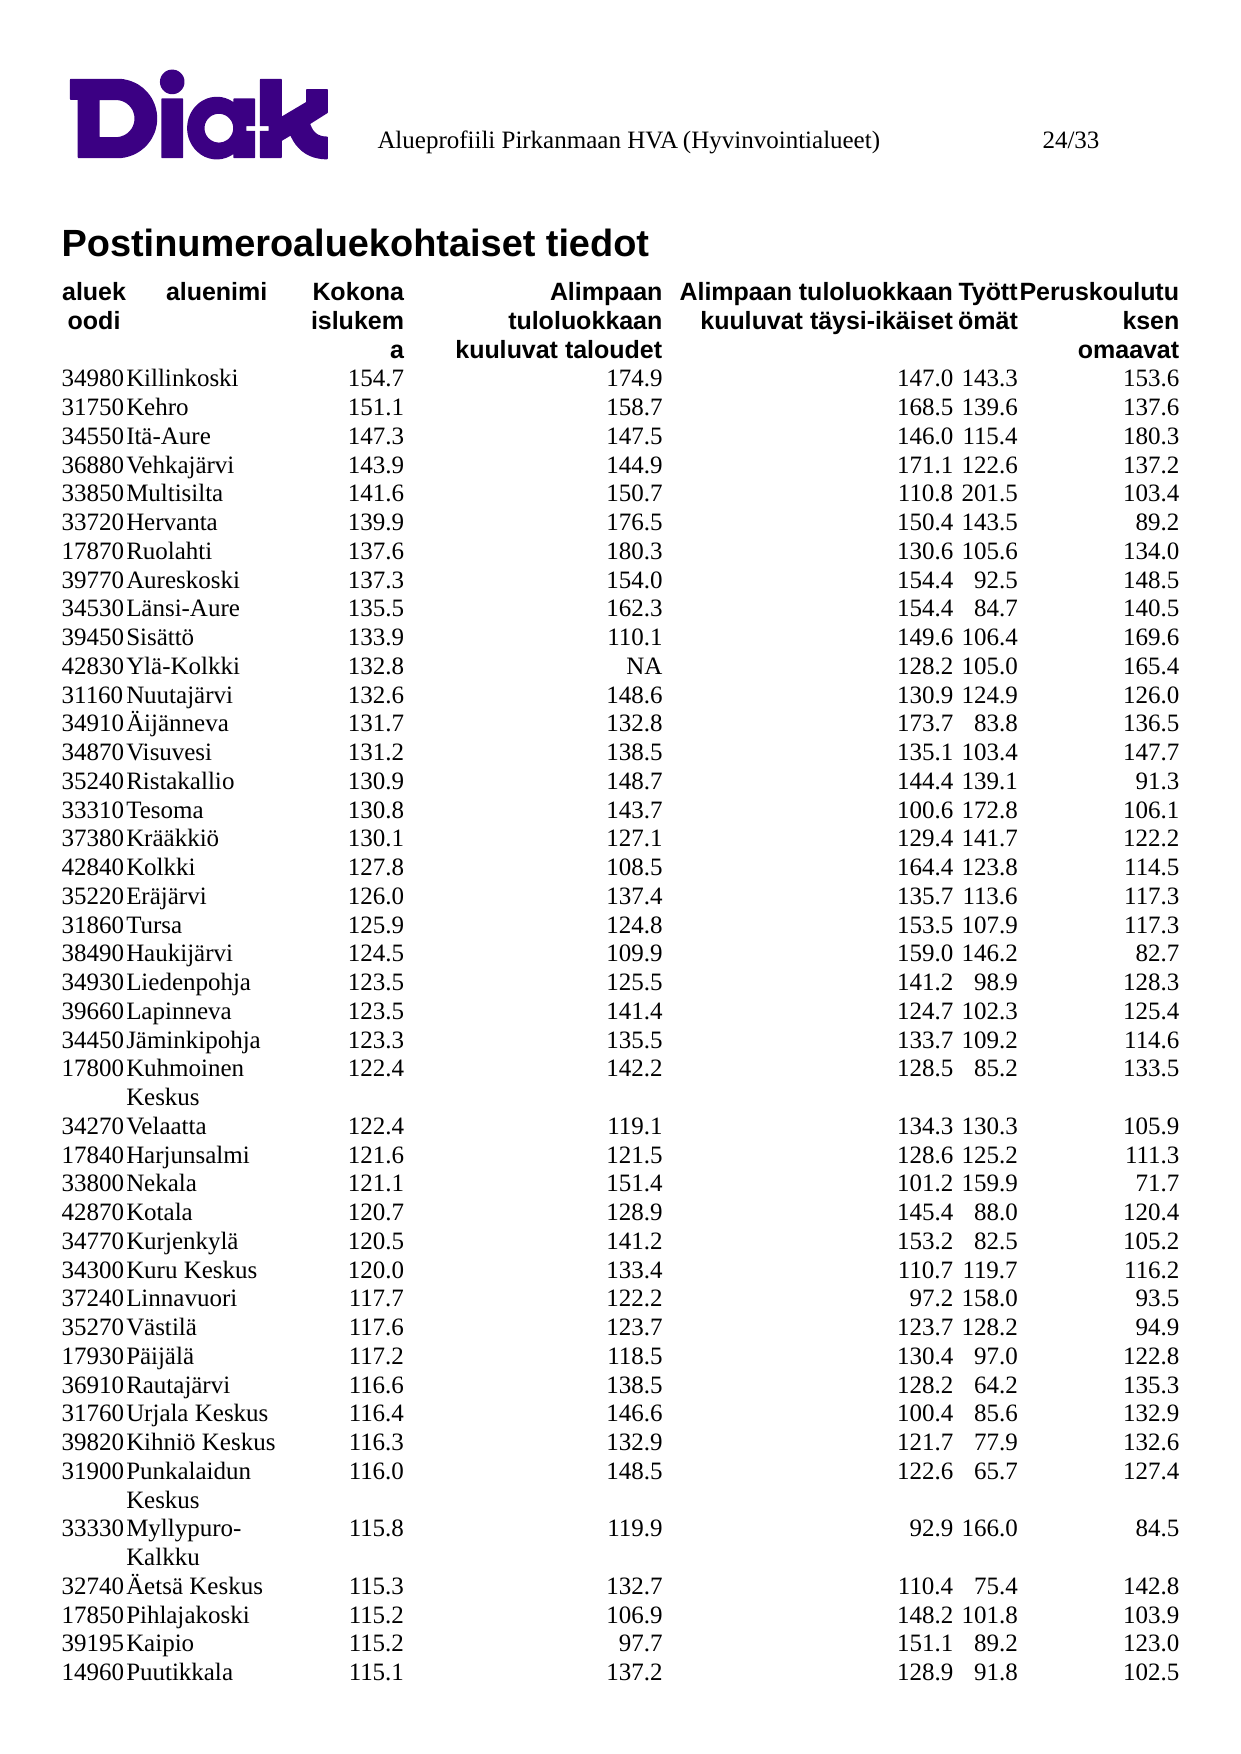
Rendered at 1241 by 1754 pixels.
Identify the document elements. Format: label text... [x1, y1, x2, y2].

table_cell Haukijärvi [126, 939, 307, 967]
table_cell 119.9 [404, 1514, 662, 1571]
table_cell 103.4 [1018, 479, 1179, 507]
table_cell Sisättö [126, 622, 307, 651]
table_cell 123.5 [307, 967, 404, 996]
table_cell 148.5 [404, 1456, 662, 1513]
table_cell 114.5 [1018, 852, 1179, 881]
table_cell 148.2 [662, 1600, 953, 1628]
table_cell 94.9 [1018, 1312, 1179, 1341]
table_cell 128.6 [662, 1140, 953, 1168]
table_cell Velaatta [126, 1111, 307, 1140]
table_cell 34300 [61, 1255, 126, 1283]
table_cell 105.2 [1018, 1226, 1179, 1255]
table_cell 130.9 [307, 766, 404, 795]
table_cell 131.2 [307, 737, 404, 766]
table_cell 123.8 [953, 852, 1017, 881]
table_cell 135.3 [1018, 1370, 1179, 1398]
table_cell Ristakallio [126, 766, 307, 795]
table_cell 125.9 [307, 910, 404, 938]
table_cell 88.0 [953, 1197, 1017, 1226]
table_cell 139.6 [953, 392, 1017, 421]
table_cell 135.5 [307, 594, 404, 622]
table_cell 85.2 [953, 1054, 1017, 1111]
table_cell 144.4 [662, 766, 953, 795]
table_cell 174.9 [404, 364, 662, 392]
table_cell 151.4 [404, 1169, 662, 1197]
table_cell 150.4 [662, 507, 953, 536]
table_cell 137.2 [1018, 450, 1179, 478]
table_cell 134.3 [662, 1111, 953, 1140]
table_cell 42840 [61, 852, 126, 881]
table_cell Aureskoski [126, 565, 307, 593]
table_cell 39770 [61, 565, 126, 593]
table_cell 133.4 [404, 1255, 662, 1283]
table_cell 147.7 [1018, 737, 1179, 766]
table_cell 75.4 [953, 1571, 1017, 1600]
table_cell 116.2 [1018, 1255, 1179, 1283]
table_cell 105.0 [953, 651, 1017, 680]
table_cell 136.5 [1018, 709, 1179, 737]
table_cell 128.2 [662, 1370, 953, 1398]
table_cell 162.3 [404, 594, 662, 622]
table_cell 110.4 [662, 1571, 953, 1600]
table_cell Tesoma [126, 795, 307, 823]
table_cell 32740 [61, 1571, 126, 1600]
table_cell 124.5 [307, 939, 404, 967]
table_cell 137.6 [1018, 392, 1179, 421]
table_cell 128.5 [662, 1054, 953, 1111]
table_cell 115.1 [307, 1657, 404, 1686]
table_cell 82.5 [953, 1226, 1017, 1255]
table_cell Linnavuori [126, 1284, 307, 1312]
table_cell 119.1 [404, 1111, 662, 1140]
table_cell 17850 [61, 1600, 126, 1628]
table_cell 141.2 [404, 1226, 662, 1255]
table_cell 115.2 [307, 1629, 404, 1657]
table_cell 35240 [61, 766, 126, 795]
table_cell 137.3 [307, 565, 404, 593]
table_cell 34550 [61, 421, 126, 450]
table_cell 140.5 [1018, 594, 1179, 622]
table_cell 154.7 [307, 364, 404, 392]
table_cell 117.2 [307, 1341, 404, 1370]
table_cell 120.0 [307, 1255, 404, 1283]
table_cell 34770 [61, 1226, 126, 1255]
table_cell 115.3 [307, 1571, 404, 1600]
table_cell 108.5 [404, 852, 662, 881]
table_cell 132.6 [1018, 1427, 1179, 1456]
table_cell 124.8 [404, 910, 662, 938]
table_cell 138.5 [404, 737, 662, 766]
table_cell 130.1 [307, 824, 404, 852]
table_cell 143.9 [307, 450, 404, 478]
table_cell 116.0 [307, 1456, 404, 1513]
table_cell 117.7 [307, 1284, 404, 1312]
table_cell 154.4 [662, 565, 953, 593]
table_cell Krääkkiö [126, 824, 307, 852]
table_cell 128.9 [662, 1657, 953, 1686]
table_cell 110.1 [404, 622, 662, 651]
table_header Alimpaan tuloluokkaan kuuluvat täysi-ikäiset [662, 277, 953, 363]
table_cell 97.2 [662, 1284, 953, 1312]
table_cell 146.0 [662, 421, 953, 450]
table_cell 121.5 [404, 1140, 662, 1168]
table_cell 146.6 [404, 1399, 662, 1427]
table_cell 113.6 [953, 881, 1017, 910]
table_cell 17870 [61, 536, 126, 565]
table_cell 115.4 [953, 421, 1017, 450]
table_cell 35270 [61, 1312, 126, 1341]
table_cell 159.0 [662, 939, 953, 967]
table_cell 125.5 [404, 967, 662, 996]
table_cell 107.9 [953, 910, 1017, 938]
table_cell 128.9 [404, 1197, 662, 1226]
table_cell 36910 [61, 1370, 126, 1398]
table_cell 64.2 [953, 1370, 1017, 1398]
table_cell 34870 [61, 737, 126, 766]
table_cell 122.2 [404, 1284, 662, 1312]
table_cell 33720 [61, 507, 126, 536]
table_cell Lapinneva [126, 996, 307, 1025]
table_cell 135.7 [662, 881, 953, 910]
table_cell 31860 [61, 910, 126, 938]
table_cell 165.4 [1018, 651, 1179, 680]
table_cell 34980 [61, 364, 126, 392]
table_cell Punkalaidun Keskus [126, 1456, 307, 1513]
table_cell 85.6 [953, 1399, 1017, 1427]
table_cell 103.4 [953, 737, 1017, 766]
table_cell Nekala [126, 1169, 307, 1197]
table_cell 123.7 [662, 1312, 953, 1341]
table_cell 120.4 [1018, 1197, 1179, 1226]
table_cell 34930 [61, 967, 126, 996]
table_cell 89.2 [953, 1629, 1017, 1657]
table_cell 153.6 [1018, 364, 1179, 392]
table_cell Kuhmoinen Keskus [126, 1054, 307, 1111]
table_cell 148.5 [1018, 565, 1179, 593]
table_cell 120.5 [307, 1226, 404, 1255]
table_cell 115.8 [307, 1514, 404, 1571]
table_cell 103.9 [1018, 1600, 1179, 1628]
table_cell 117.6 [307, 1312, 404, 1341]
table_cell NA [404, 651, 662, 680]
table_cell 92.9 [662, 1514, 953, 1571]
table_cell 131.7 [307, 709, 404, 737]
table_cell Kuru Keskus [126, 1255, 307, 1283]
table_cell 121.6 [307, 1140, 404, 1168]
table_cell 164.4 [662, 852, 953, 881]
table_header Alimpaan tuloluokkaan kuuluvat taloudet [404, 277, 662, 363]
table_cell 127.8 [307, 852, 404, 881]
table_cell 133.9 [307, 622, 404, 651]
table_cell 158.7 [404, 392, 662, 421]
table_cell 91.3 [1018, 766, 1179, 795]
table_header Peruskoulutuksen omaavat [1018, 277, 1179, 363]
table_header aluekoodi [61, 277, 126, 363]
table_cell 102.3 [953, 996, 1017, 1025]
table_cell 169.6 [1018, 622, 1179, 651]
table_cell 126.0 [307, 881, 404, 910]
table_cell Kehro [126, 392, 307, 421]
table_cell Kotala [126, 1197, 307, 1226]
table_cell 17800 [61, 1054, 126, 1111]
table_cell Visuvesi [126, 737, 307, 766]
table_cell 97.7 [404, 1629, 662, 1657]
table_cell 124.7 [662, 996, 953, 1025]
table_cell 128.3 [1018, 967, 1179, 996]
table_cell 151.1 [662, 1629, 953, 1657]
table_cell 129.4 [662, 824, 953, 852]
table_header Työttömät [953, 277, 1017, 363]
table_cell 31900 [61, 1456, 126, 1513]
table_cell 173.7 [662, 709, 953, 737]
table_cell 106.9 [404, 1600, 662, 1628]
table_cell 109.2 [953, 1025, 1017, 1053]
table_cell Hervanta [126, 507, 307, 536]
table_header aluenimi [126, 277, 307, 363]
table_cell 105.6 [953, 536, 1017, 565]
table_cell 42830 [61, 651, 126, 680]
table_cell 109.9 [404, 939, 662, 967]
table_cell 132.6 [307, 680, 404, 708]
table_cell 159.9 [953, 1169, 1017, 1197]
table_cell Länsi-Aure [126, 594, 307, 622]
table_cell 116.6 [307, 1370, 404, 1398]
table_cell 84.5 [1018, 1514, 1179, 1571]
table_cell 176.5 [404, 507, 662, 536]
table_cell Kolkki [126, 852, 307, 881]
table_cell 130.6 [662, 536, 953, 565]
table_cell 180.3 [404, 536, 662, 565]
table_cell 171.1 [662, 450, 953, 478]
table_cell 130.9 [662, 680, 953, 708]
table_cell Rautajärvi [126, 1370, 307, 1398]
table_cell 132.9 [404, 1427, 662, 1456]
table_cell 102.5 [1018, 1657, 1179, 1686]
table_cell 100.4 [662, 1399, 953, 1427]
table_cell 133.5 [1018, 1054, 1179, 1111]
table_cell 146.2 [953, 939, 1017, 967]
table_cell 97.0 [953, 1341, 1017, 1370]
table_cell 92.5 [953, 565, 1017, 593]
table_cell 124.9 [953, 680, 1017, 708]
table_cell 31160 [61, 680, 126, 708]
table_cell 35220 [61, 881, 126, 910]
table_cell 172.8 [953, 795, 1017, 823]
table_cell Nuutajärvi [126, 680, 307, 708]
table_cell 132.7 [404, 1571, 662, 1600]
table_cell 151.1 [307, 392, 404, 421]
table_cell 168.5 [662, 392, 953, 421]
table_cell 201.5 [953, 479, 1017, 507]
table_cell 125.4 [1018, 996, 1179, 1025]
table_cell 123.5 [307, 996, 404, 1025]
table_cell Jäminkipohja [126, 1025, 307, 1053]
table_cell 154.0 [404, 565, 662, 593]
table_cell 84.7 [953, 594, 1017, 622]
table_cell 39195 [61, 1629, 126, 1657]
table_cell 132.8 [307, 651, 404, 680]
table_cell 141.2 [662, 967, 953, 996]
table_cell 135.5 [404, 1025, 662, 1053]
table_cell 130.8 [307, 795, 404, 823]
table_cell 130.3 [953, 1111, 1017, 1140]
table_cell 100.6 [662, 795, 953, 823]
table_cell Ylä-Kolkki [126, 651, 307, 680]
table_cell 101.8 [953, 1600, 1017, 1628]
table_cell Liedenpohja [126, 967, 307, 996]
table_cell 31760 [61, 1399, 126, 1427]
table_cell 147.5 [404, 421, 662, 450]
table_cell 39820 [61, 1427, 126, 1456]
table_cell Kurjenkylä [126, 1226, 307, 1255]
table_cell Myllypuro-Kalkku [126, 1514, 307, 1571]
table_cell 121.7 [662, 1427, 953, 1456]
table_cell 143.5 [953, 507, 1017, 536]
table_cell 36880 [61, 450, 126, 478]
table_cell 39660 [61, 996, 126, 1025]
table_cell 147.0 [662, 364, 953, 392]
table_cell 31750 [61, 392, 126, 421]
table_cell 89.2 [1018, 507, 1179, 536]
table_cell 114.6 [1018, 1025, 1179, 1053]
table_cell 17840 [61, 1140, 126, 1168]
table_cell 106.1 [1018, 795, 1179, 823]
table_cell 42870 [61, 1197, 126, 1226]
table_cell 82.7 [1018, 939, 1179, 967]
table_cell Vehkajärvi [126, 450, 307, 478]
table_cell Päijälä [126, 1341, 307, 1370]
table_cell Pihlajakoski [126, 1600, 307, 1628]
table_cell 33850 [61, 479, 126, 507]
table_cell 91.8 [953, 1657, 1017, 1686]
table_cell 138.5 [404, 1370, 662, 1398]
table_cell Kaipio [126, 1629, 307, 1657]
table_cell 33310 [61, 795, 126, 823]
table_cell Killinkoski [126, 364, 307, 392]
table_cell Itä-Aure [126, 421, 307, 450]
table_cell 149.6 [662, 622, 953, 651]
table_cell 132.9 [1018, 1399, 1179, 1427]
table_cell 118.5 [404, 1341, 662, 1370]
table_cell 122.6 [953, 450, 1017, 478]
table_cell 154.4 [662, 594, 953, 622]
table_cell 141.4 [404, 996, 662, 1025]
table_cell 116.3 [307, 1427, 404, 1456]
table_cell Puutikkala [126, 1657, 307, 1686]
table_cell 133.7 [662, 1025, 953, 1053]
table_cell Ruolahti [126, 536, 307, 565]
table_cell 111.3 [1018, 1140, 1179, 1168]
table_cell 158.0 [953, 1284, 1017, 1312]
table_cell 101.2 [662, 1169, 953, 1197]
table_cell 137.4 [404, 881, 662, 910]
table_cell 137.6 [307, 536, 404, 565]
table_cell 122.8 [1018, 1341, 1179, 1370]
table_cell 14960 [61, 1657, 126, 1686]
table_cell 153.2 [662, 1226, 953, 1255]
table_cell 106.4 [953, 622, 1017, 651]
table_cell 145.4 [662, 1197, 953, 1226]
table_cell 110.7 [662, 1255, 953, 1283]
table_cell 33800 [61, 1169, 126, 1197]
table_cell 128.2 [662, 651, 953, 680]
table_cell 139.9 [307, 507, 404, 536]
table_cell Tursa [126, 910, 307, 938]
table_cell 105.9 [1018, 1111, 1179, 1140]
table_cell 126.0 [1018, 680, 1179, 708]
table_cell 134.0 [1018, 536, 1179, 565]
table_cell 125.2 [953, 1140, 1017, 1168]
table_cell 122.2 [1018, 824, 1179, 852]
table_cell 142.2 [404, 1054, 662, 1111]
table_cell 147.3 [307, 421, 404, 450]
table_cell Urjala Keskus [126, 1399, 307, 1427]
table_cell Äijänneva [126, 709, 307, 737]
table_cell 17930 [61, 1341, 126, 1370]
table_header Kokonaislukema [307, 277, 404, 363]
table_cell 110.8 [662, 479, 953, 507]
table_cell 142.8 [1018, 1571, 1179, 1600]
table_cell 122.6 [662, 1456, 953, 1513]
table_cell 120.7 [307, 1197, 404, 1226]
table_cell 141.6 [307, 479, 404, 507]
table_cell 143.3 [953, 364, 1017, 392]
table_cell Harjunsalmi [126, 1140, 307, 1168]
table_cell 166.0 [953, 1514, 1017, 1571]
table_cell 128.2 [953, 1312, 1017, 1341]
table_cell 117.3 [1018, 881, 1179, 910]
table_cell 141.7 [953, 824, 1017, 852]
table_cell 116.4 [307, 1399, 404, 1427]
table_cell 65.7 [953, 1456, 1017, 1513]
table_cell 130.4 [662, 1341, 953, 1370]
table_cell 37380 [61, 824, 126, 852]
table_cell 135.1 [662, 737, 953, 766]
table_cell Kihniö Keskus [126, 1427, 307, 1456]
table_cell 132.8 [404, 709, 662, 737]
table_cell 127.1 [404, 824, 662, 852]
table_cell 139.1 [953, 766, 1017, 795]
table_cell 122.4 [307, 1111, 404, 1140]
table_cell 98.9 [953, 967, 1017, 996]
table_cell 34530 [61, 594, 126, 622]
table_cell 33330 [61, 1514, 126, 1571]
table_cell 119.7 [953, 1255, 1017, 1283]
table_cell 115.2 [307, 1600, 404, 1628]
table_cell 127.4 [1018, 1456, 1179, 1513]
table_cell 121.1 [307, 1169, 404, 1197]
table_cell 137.2 [404, 1657, 662, 1686]
table_cell Multisilta [126, 479, 307, 507]
table_cell Eräjärvi [126, 881, 307, 910]
table_cell 150.7 [404, 479, 662, 507]
table_cell 38490 [61, 939, 126, 967]
table_cell 123.7 [404, 1312, 662, 1341]
table_cell 93.5 [1018, 1284, 1179, 1312]
table_cell 77.9 [953, 1427, 1017, 1456]
table_cell 37240 [61, 1284, 126, 1312]
table_cell 122.4 [307, 1054, 404, 1111]
table_cell 123.0 [1018, 1629, 1179, 1657]
table_cell 143.7 [404, 795, 662, 823]
table_cell 34910 [61, 709, 126, 737]
table_cell 148.6 [404, 680, 662, 708]
table_cell 153.5 [662, 910, 953, 938]
table_cell 180.3 [1018, 421, 1179, 450]
table_cell Äetsä Keskus [126, 1571, 307, 1600]
table_cell 71.7 [1018, 1169, 1179, 1197]
table_cell 83.8 [953, 709, 1017, 737]
table_cell 148.7 [404, 766, 662, 795]
table_cell 34270 [61, 1111, 126, 1140]
subtitle Postinumeroaluekohtaiset tiedot [61, 221, 1179, 265]
table_cell Västilä [126, 1312, 307, 1341]
table_cell 144.9 [404, 450, 662, 478]
table_cell 123.3 [307, 1025, 404, 1053]
table_cell 117.3 [1018, 910, 1179, 938]
table_cell 39450 [61, 622, 126, 651]
table_cell 34450 [61, 1025, 126, 1053]
